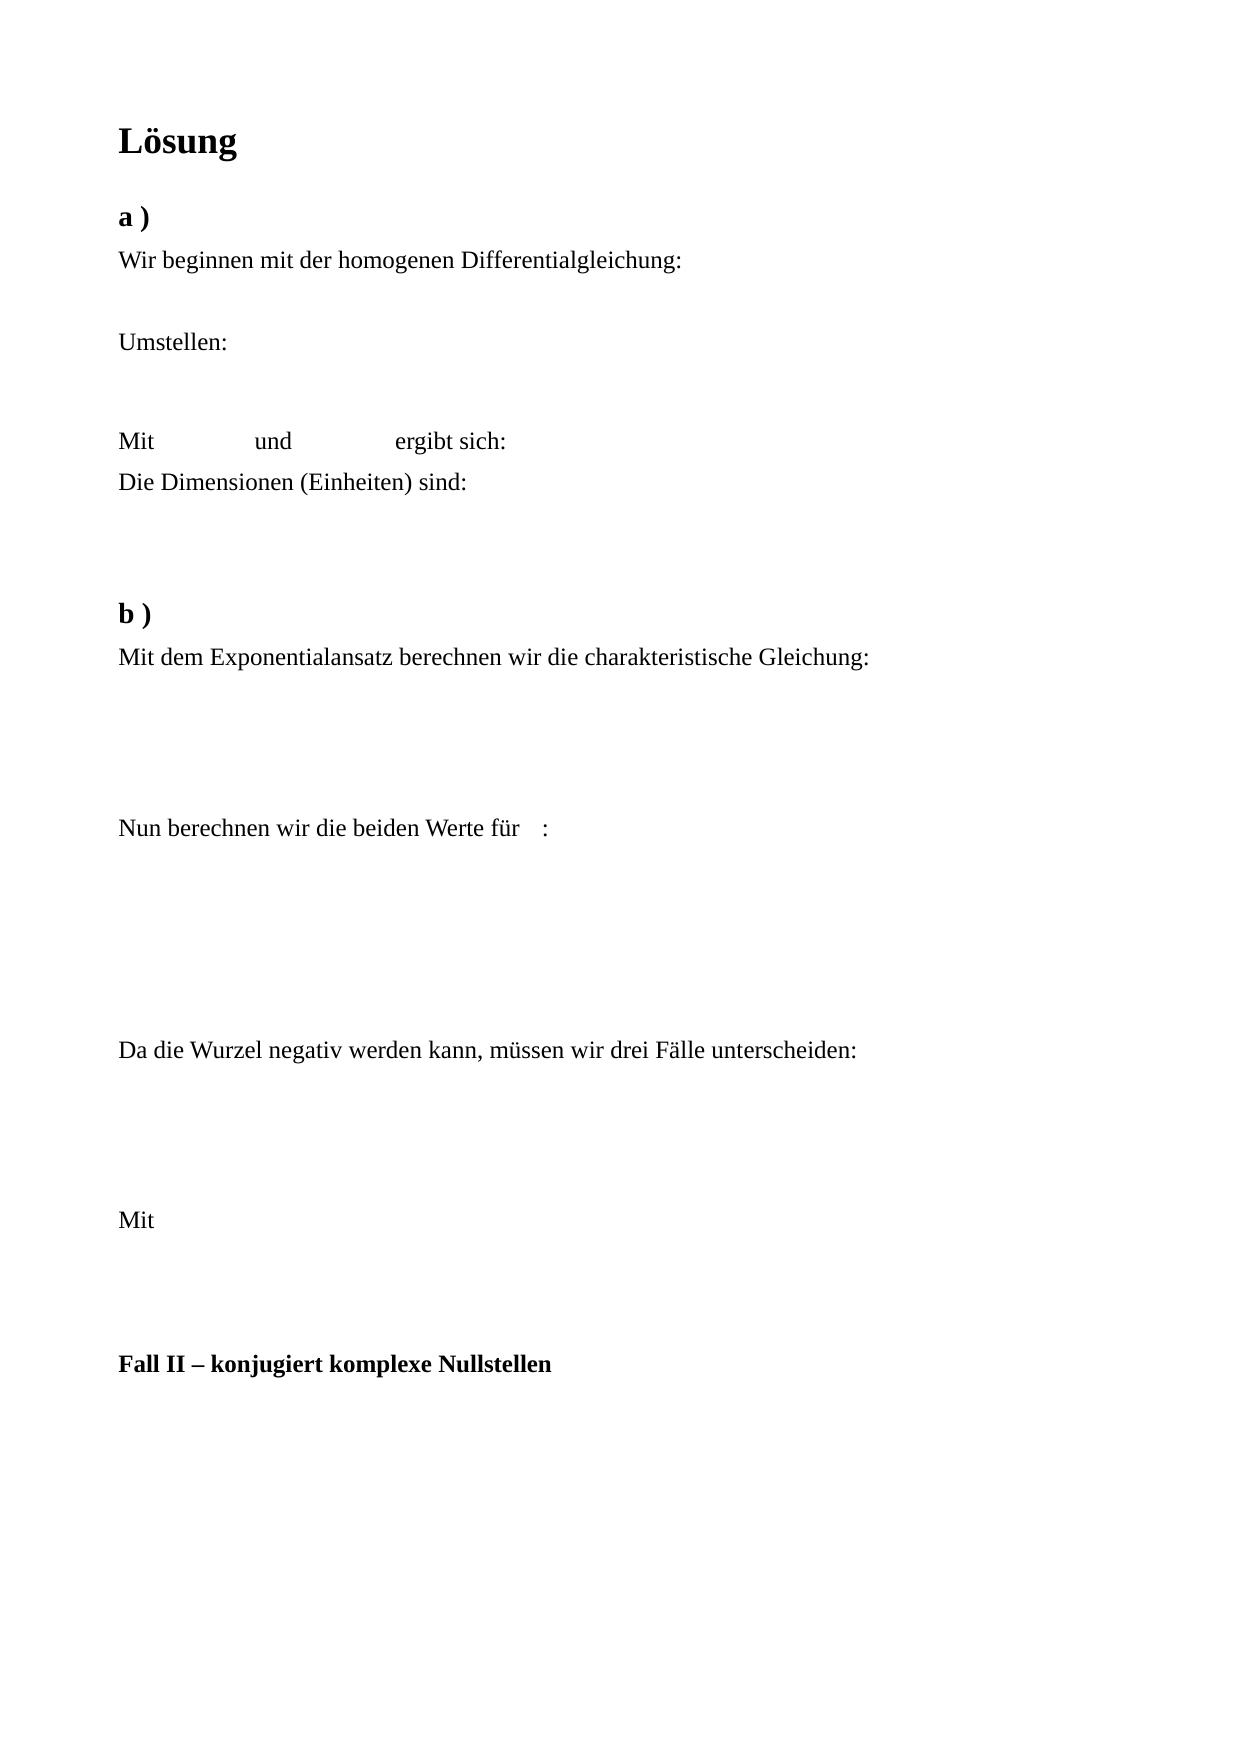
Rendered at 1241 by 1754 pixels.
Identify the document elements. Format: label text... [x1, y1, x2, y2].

text Fall II – konjugiert komplexe Nullstellen [118, 1349, 1122, 1378]
text Wir beginnen mit der homogenen Differentialgleichung: [118, 245, 1122, 273]
text Mit [118, 1205, 1122, 1233]
subtitle b ) [118, 596, 1122, 629]
text Umstellen: [118, 327, 1122, 355]
subtitle Lösung [118, 118, 1122, 161]
subtitle a ) [118, 199, 1122, 232]
text Mit und ergibt sich: [118, 415, 1122, 454]
text Nun berechnen wir die beiden Werte für : [118, 813, 1122, 842]
text Die Dimensionen (Einheiten) sind: [118, 467, 1122, 496]
text Da die Wurzel negativ werden kann, müssen wir drei Fälle unterscheiden: [118, 1035, 1122, 1064]
text Mit dem Exponentialansatz berechnen wir die charakteristische Gleichung: [118, 642, 1122, 671]
